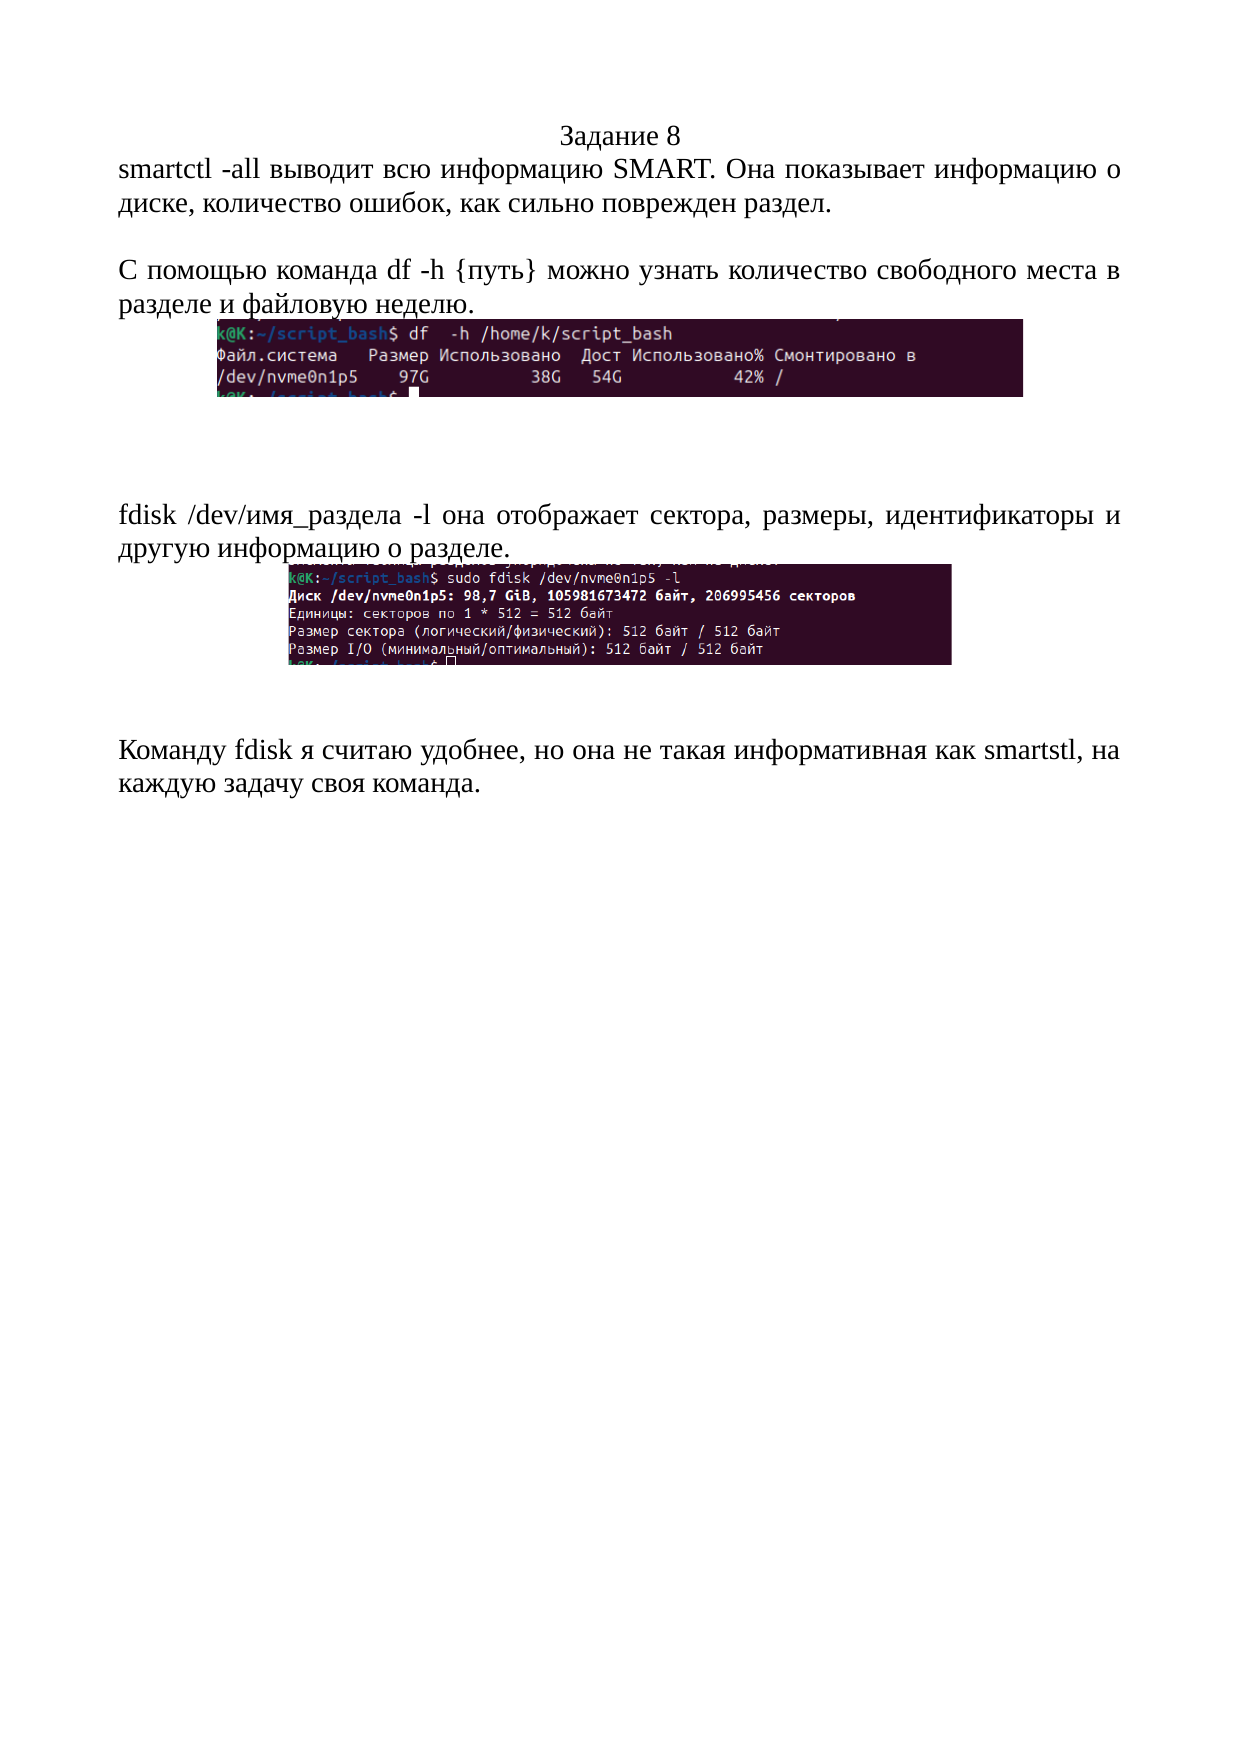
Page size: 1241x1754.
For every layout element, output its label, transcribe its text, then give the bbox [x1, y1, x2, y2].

text Команду fdisk я считаю удобнее, но она не такая информативная как smartstl, на каждую задачу своя команда. [118, 732, 1122, 799]
text smartctl -all выводит всю информацию SMART. Она показывает информацию о диске, количество ошибок, как сильно поврежден раздел. [118, 152, 1122, 219]
picture [217, 319, 1024, 397]
text С помощью команда df -h {путь} можно узнать количество свободного места в разделе и файловую неделю. [118, 252, 1122, 319]
text fdisk /dev/имя_раздела -l она отображает сектора, размеры, идентификаторы и другую информацию о разделе. [118, 497, 1122, 564]
text Задание 8 [118, 118, 1122, 152]
picture [288, 564, 952, 665]
